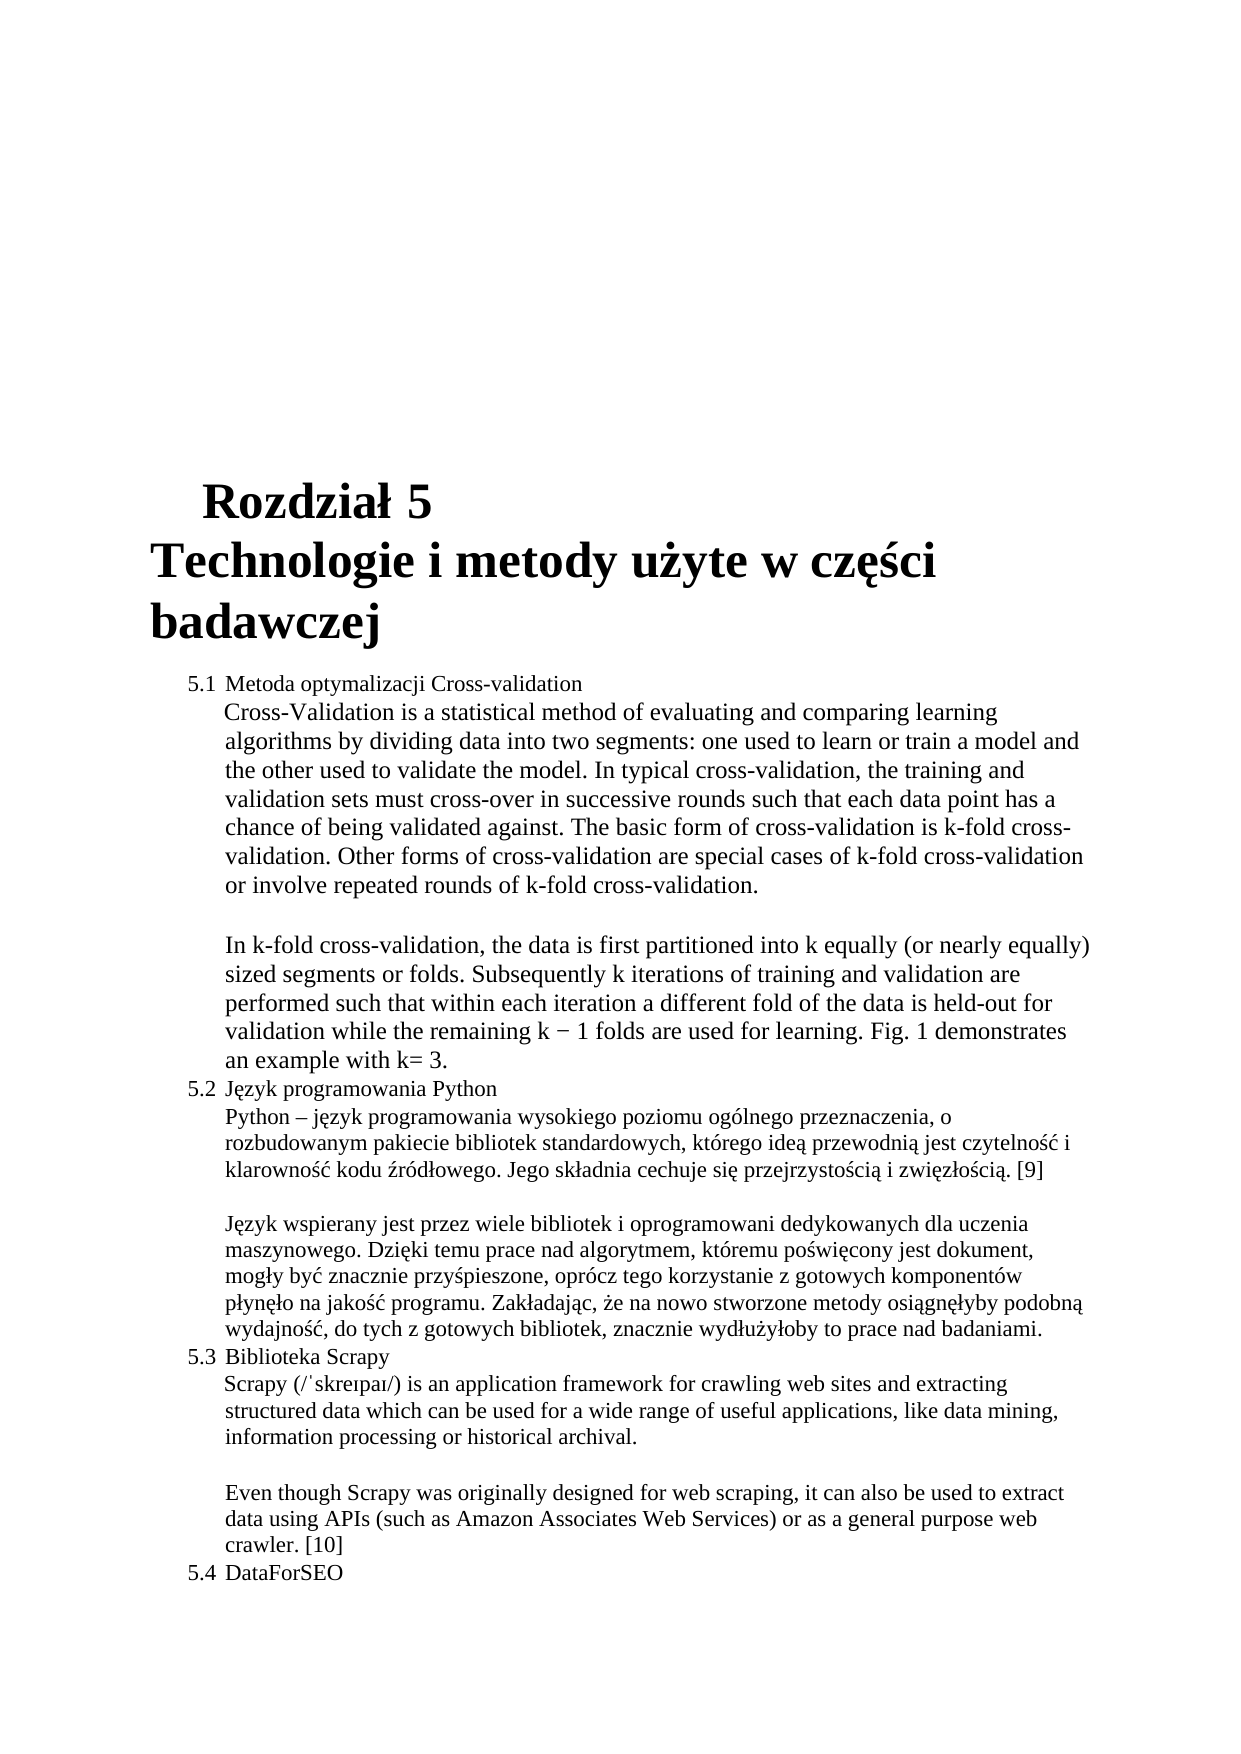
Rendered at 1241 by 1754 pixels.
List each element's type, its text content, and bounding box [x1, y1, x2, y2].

list DataForSEO [187, 1559, 1090, 1585]
text Technologie i metody użyte w części badawczej [150, 529, 1090, 649]
list Even though Scrapy was originally designed for web scraping, it can also be used to extract data using APIs (such as Amazon Associates Web Services) or as a general purpose web crawler. [10] [225, 1479, 1090, 1558]
list Biblioteka Scrapy [187, 1343, 1090, 1369]
list Język wspierany jest przez wiele bibliotek i oprogramowani dedykowanych dla uczenia maszynowego. Dzięki temu prace nad algorytmem, któremu poświęcony jest dokument, mogły być znacznie przyśpieszone, oprócz tego korzystanie z gotowych komponentów płynęło na jakość programu. Zakładając, że na nowo stworzone metody osiągnęłyby podobną wydajność, do tych z gotowych bibliotek, znacznie wydłużyłoby to prace nad badaniami. [225, 1183, 1090, 1341]
list Metoda optymalizacji Cross-validation [187, 670, 1090, 696]
list Scrapy (/ˈskreɪpaɪ/) is an application framework for crawling web sites and extracting structured data which can be used for a wide range of useful applications, like data mining, information processing or historical archival. [224, 1371, 1090, 1449]
list In k-fold cross-validation, the data is first partitioned into k equally (or nearly equally) sized segments or folds. Subsequently k iterations of training and validation are performed such that within each iteration a different fold of the data is held-out for validation while the remaining k − 1 folds are used for learning. Fig. 1 demonstrates an example with k= 3. [225, 930, 1090, 1074]
list Język programowania Python [187, 1075, 1090, 1102]
list Python – język programowania wysokiego poziomu ogólnego przeznaczenia, o rozbudowanym pakiecie bibliotek standardowych, którego ideą przewodnią jest czytelność i klarowność kodu źródłowego. Jego składnia cechuje się przejrzystością i zwięzłością. [9] [225, 1103, 1090, 1182]
subtitle Rozdział 5 [202, 471, 1090, 529]
list Cross-Validation is a statistical method of evaluating and comparing learning algorithms by dividing data into two segments: one used to learn or train a model and the other used to validate the model. In typical cross-validation, the training and validation sets must cross-over in successive rounds such that each data point has a chance of being validated against. The basic form of cross-validation is k-fold cross-validation. Other forms of cross-validation are special cases of k-fold cross-validation or involve repeated rounds of k-fold cross-validation. [224, 697, 1090, 899]
